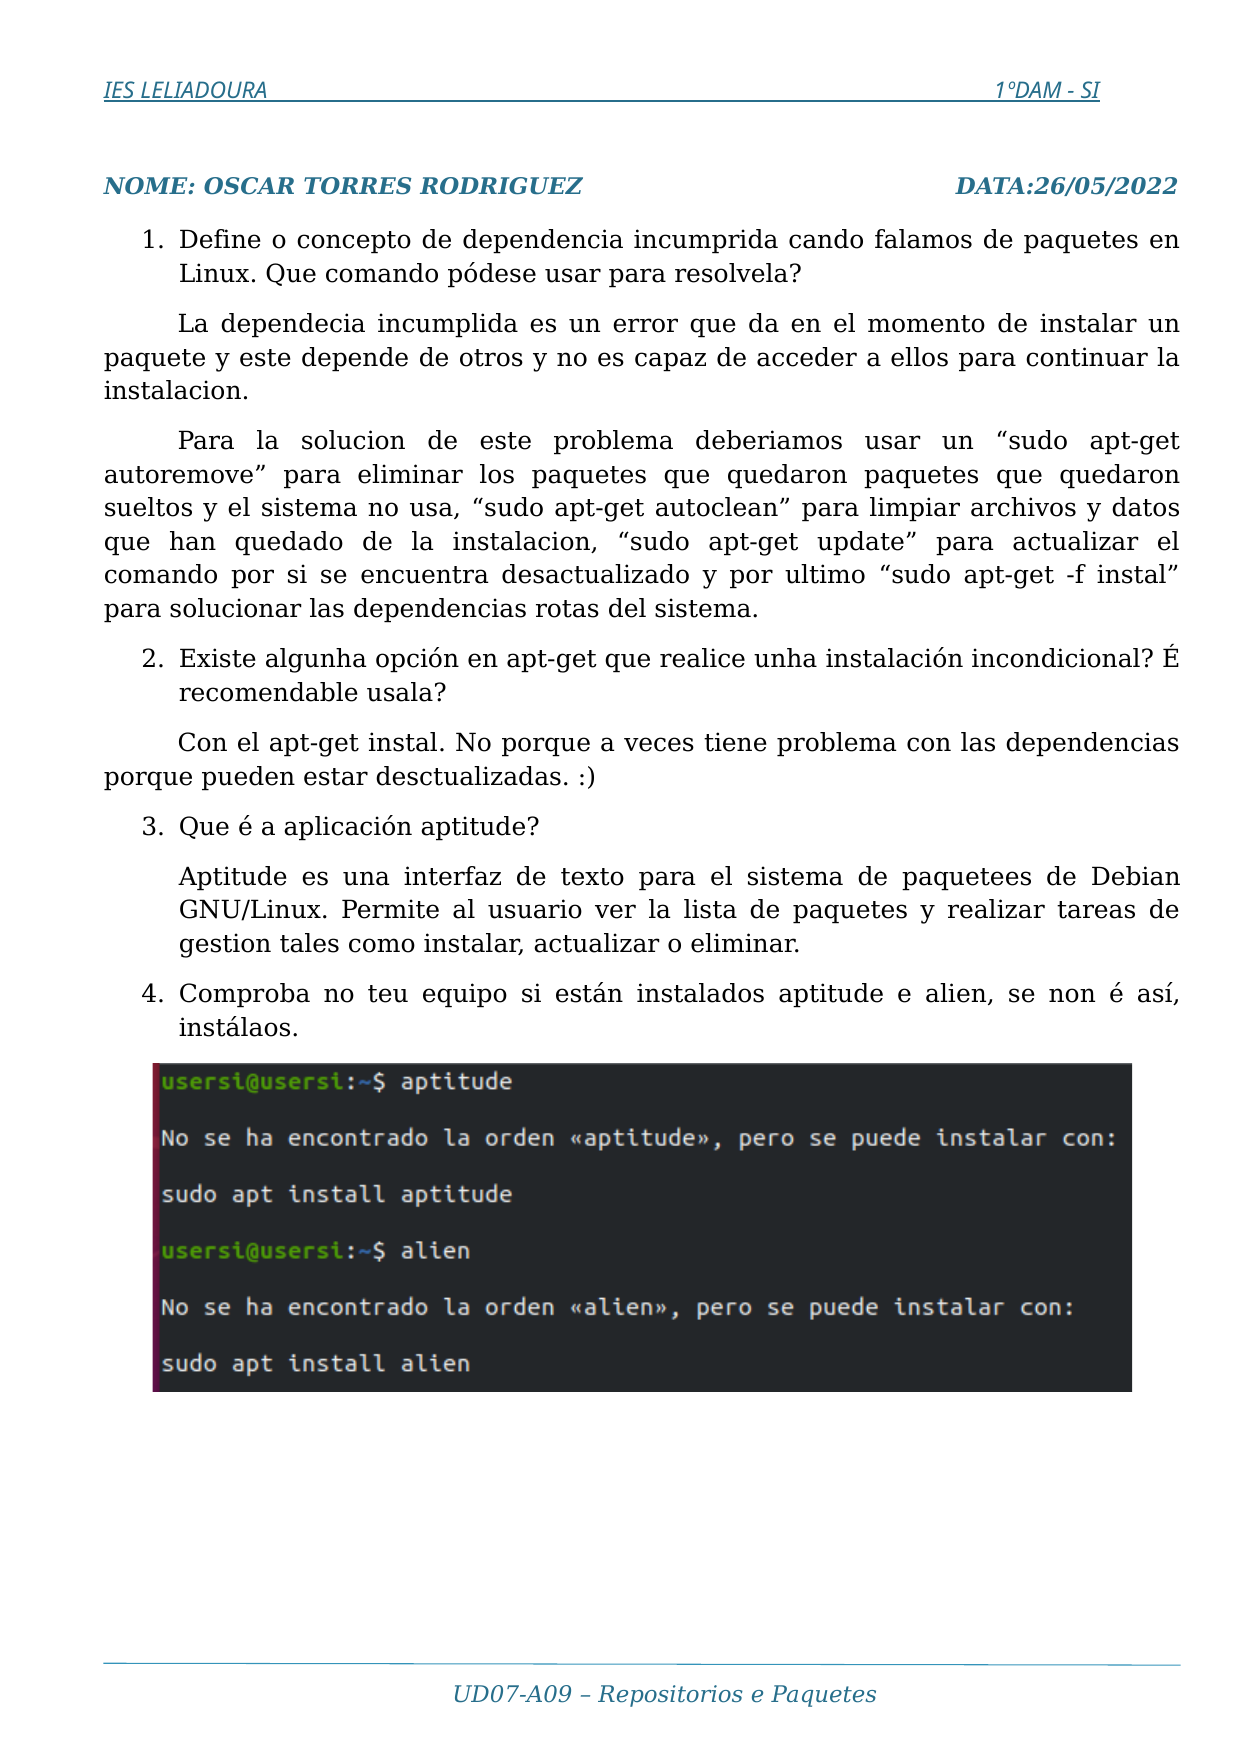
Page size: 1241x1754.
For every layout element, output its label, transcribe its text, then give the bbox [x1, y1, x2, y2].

text Con el apt-get instal. No porque a veces tiene problema con las dependencias porque pueden estar desctualizadas. :) [103, 728, 1181, 791]
text La dependecia incumplida es un error que da en el momento de instalar un paquete y este depende de otros y no es capaz de acceder a ellos para continuar la instalacion. [103, 309, 1181, 405]
subtitle NOME: OSCAR TORRES RODRIGUEZ DATA:26/05/2022 [103, 173, 1181, 199]
list Define o concepto de dependencia incumprida cando falamos de paquetes en Linux. Que comando pódese usar para resolvela? [141, 225, 1181, 288]
list Que é a aplicación aptitude? [141, 812, 1181, 841]
list Existe algunha opción en apt-get que realice unha instalación incondicional? É recomendable usala? [141, 644, 1181, 707]
text Para la solucion de este problema deberiamos usar un “sudo apt-get autoremove” para eliminar los paquetes que quedaron paquetes que quedaron sueltos y el sistema no usa, “sudo apt-get autoclean” para limpiar archivos y datos que han quedado de la instalacion, “sudo apt-get update” para actualizar el comando por si se encuentra desactualizado y por ultimo “sudo apt-get -f instal” para solucionar las dependencias rotas del sistema. [103, 426, 1181, 623]
list Comproba no teu equipo si están instalados aptitude e alien, se non é así, instálaos. [141, 979, 1181, 1042]
list Aptitude es una interfaz de texto para el sistema de paquetees de Debian GNU/Linux. Permite al usuario ver la lista de paquetes y realizar tareas de gestion tales como instalar, actualizar o eliminar. [141, 862, 1181, 958]
picture [152, 1063, 1133, 1392]
